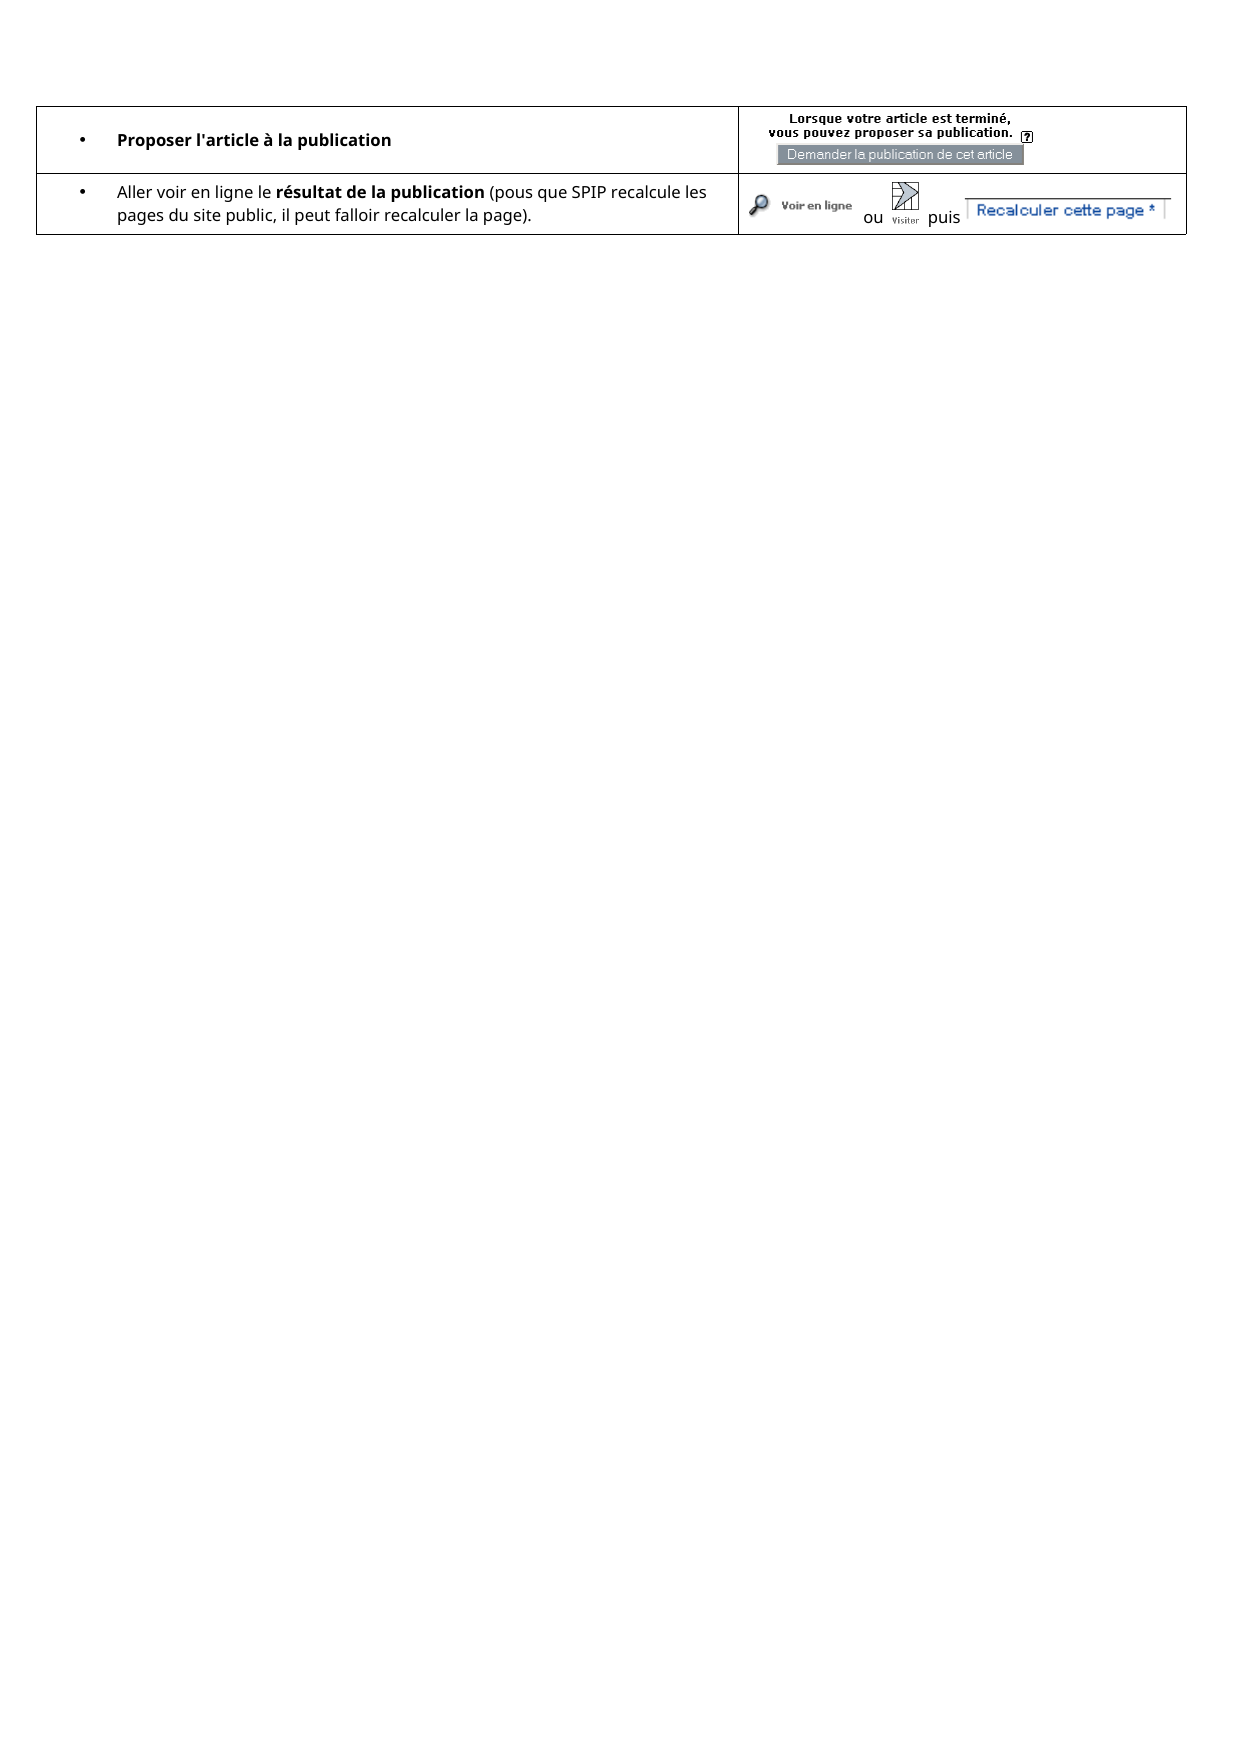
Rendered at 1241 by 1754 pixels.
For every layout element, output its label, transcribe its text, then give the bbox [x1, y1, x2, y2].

table_cell ou puis [739, 174, 1186, 234]
table_cell Aller voir en ligne le résultat de la publication (pous que SPIP recalcule les pages du site public, il peut falloir recalculer la page). [37, 174, 738, 234]
picture [743, 112, 1042, 168]
picture [964, 198, 1172, 224]
table_header [739, 107, 1186, 173]
table_header Proposer l'article à la publication [37, 107, 738, 173]
picture [743, 186, 859, 224]
picture [887, 179, 924, 224]
